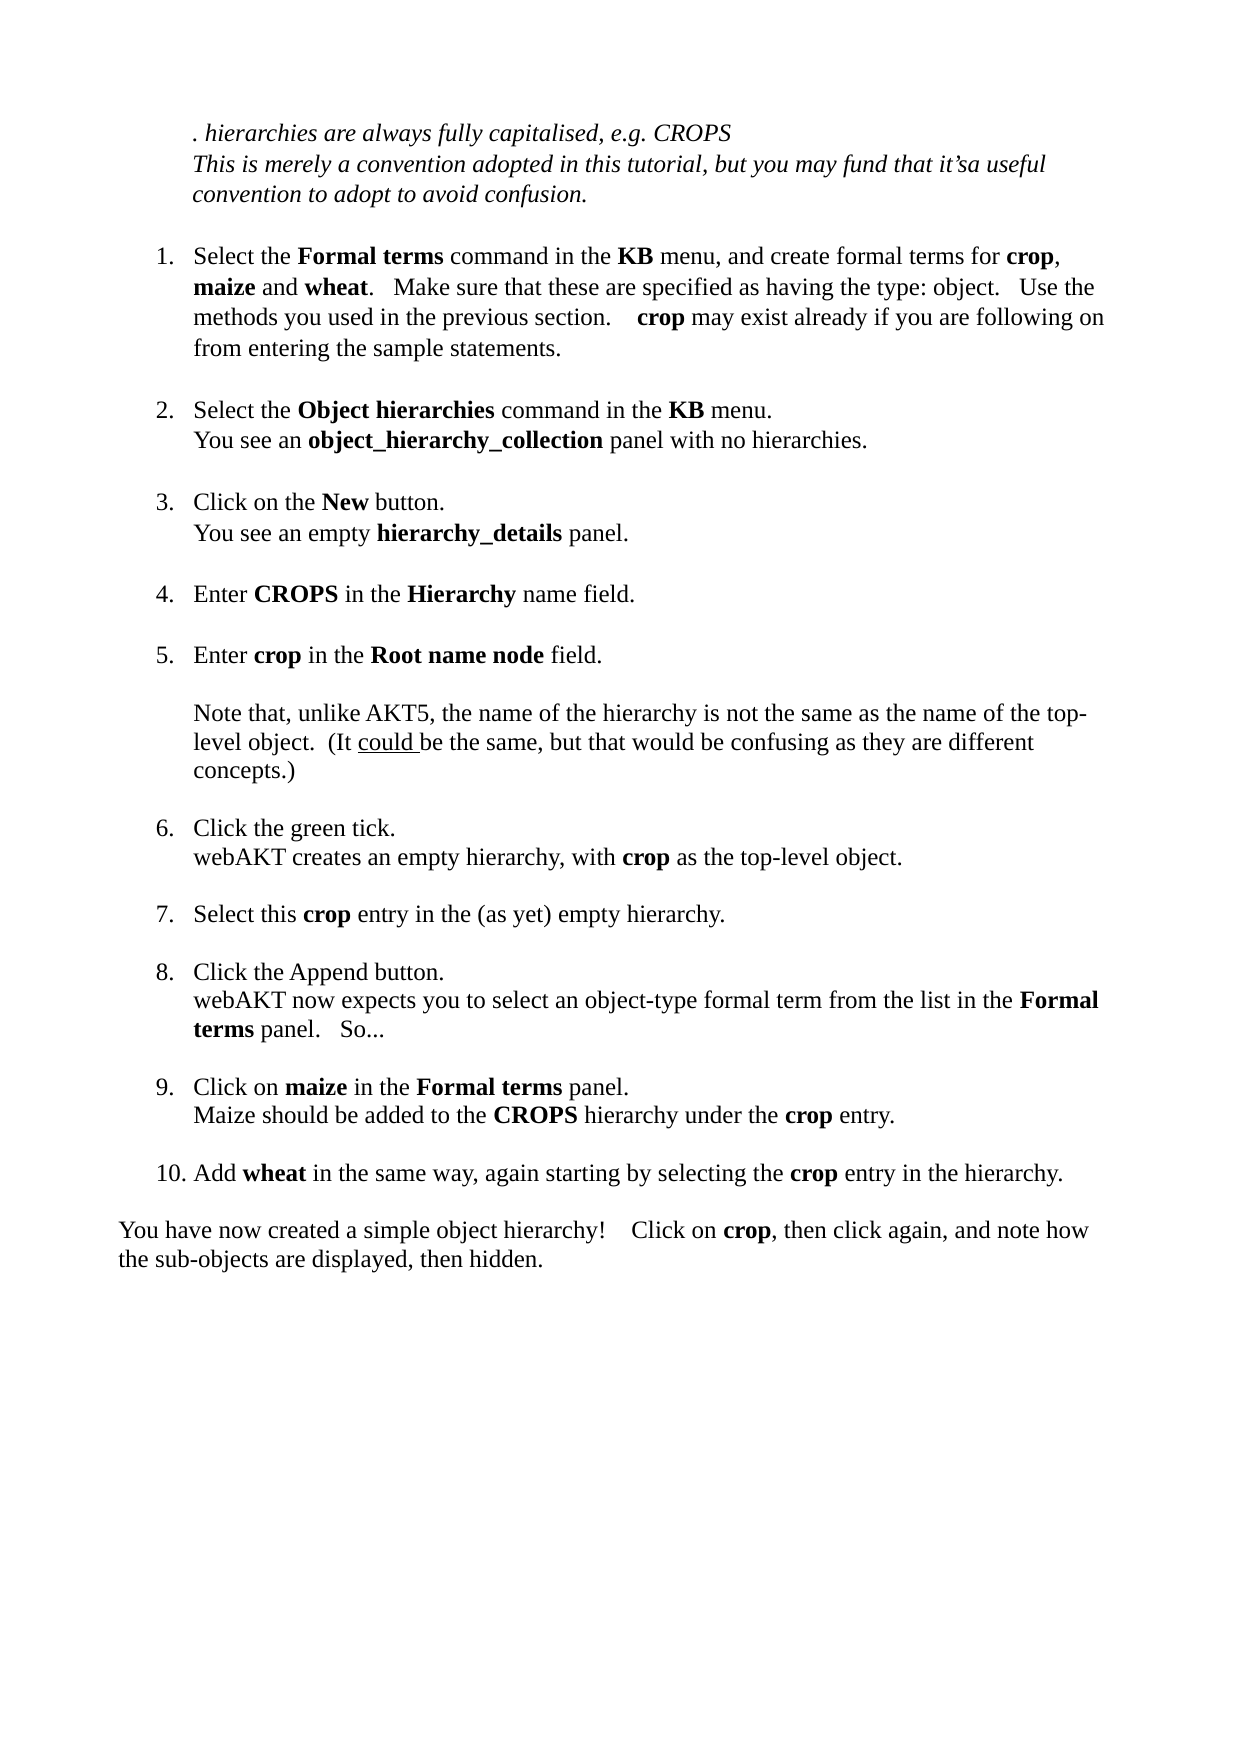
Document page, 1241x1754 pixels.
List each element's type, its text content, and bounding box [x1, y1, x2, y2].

list Click on maize in the Formal terms panel. Maize should be added to the CROPS hierarchy under the crop entry. [156, 1072, 1122, 1129]
list Enter CROPS in the Hierarchy name field. [156, 579, 1122, 608]
list Add wheat in the same way, again starting by selecting the crop entry in the hierarchy. [156, 1158, 1122, 1187]
text . hierarchies are always fully capitalised, e.g. CROPS [192, 118, 1122, 147]
list Click on the New button. You see an empty hierarchy_details panel. [156, 487, 1122, 577]
list Select the Formal terms command in the KB menu, and create formal terms for crop, maize and wheat. Make sure that these are specified as having the type: object. Use the methods you used in the previous section. crop may exist already if you are following on from entering the sample statements. [156, 241, 1122, 362]
list Note that, unlike AKT5, the name of the hierarchy is not the same as the name of the top-level object. (It could be the same, but that would be confusing as they are different concepts.) [156, 698, 1122, 784]
list Click the green tick. webAKT creates an empty hierarchy, with crop as the top-level object. [156, 813, 1122, 871]
text This is merely a convention adopted in this tutorial, but you may fund that it’sa useful convention to adopt to avoid confusion. [192, 149, 1122, 208]
list Select this crop entry in the (as yet) empty hierarchy. [156, 899, 1122, 957]
text You have now created a simple object hierarchy! Click on crop, then click again, and note how the sub-objects are displayed, then hidden. [118, 1216, 1122, 1273]
list Enter crop in the Root name node field. [156, 641, 1122, 669]
list Click the Append button. webAKT now expects you to select an object-type formal term from the list in the Formal terms panel. So... [156, 957, 1122, 1072]
list Select the Object hierarchies command in the KB menu. You see an object_hierarchy_collection panel with no hierarchies. [156, 395, 1122, 454]
